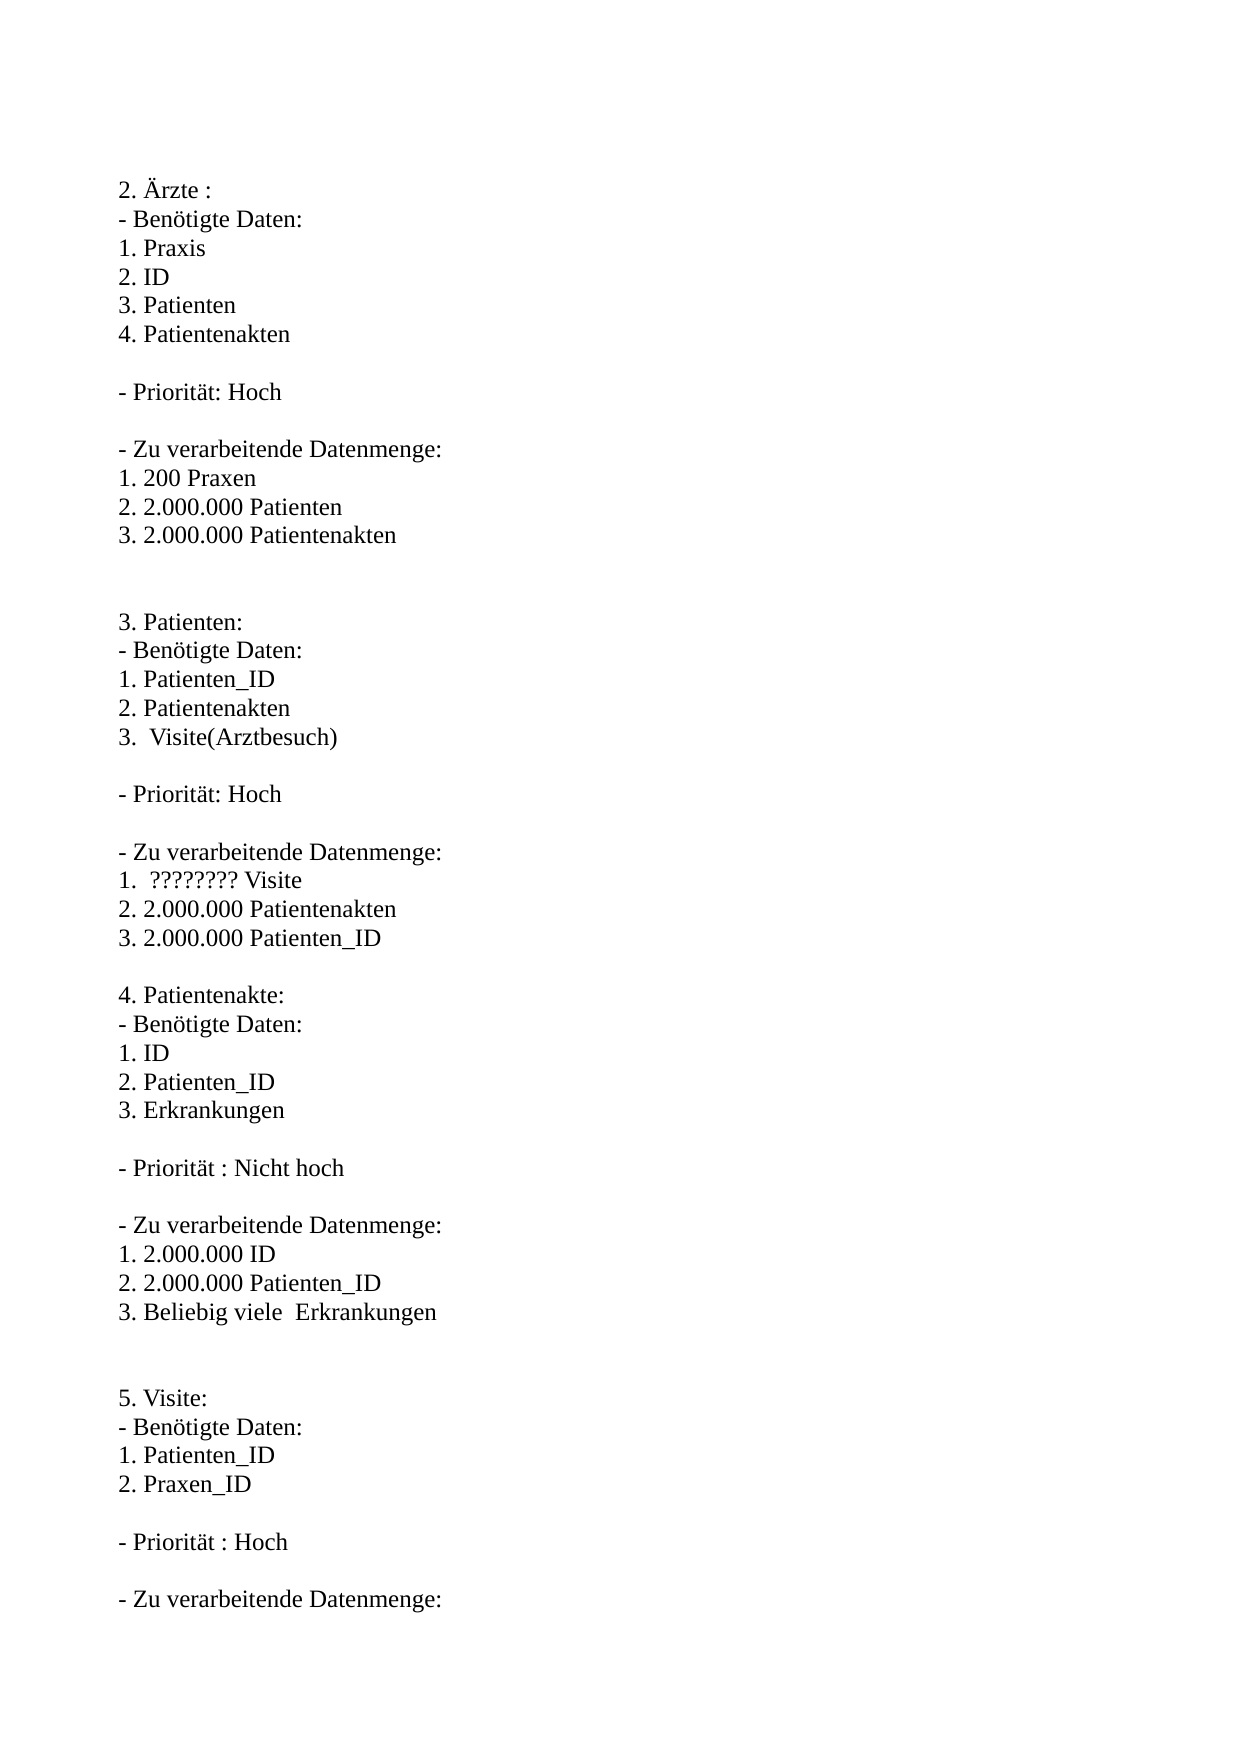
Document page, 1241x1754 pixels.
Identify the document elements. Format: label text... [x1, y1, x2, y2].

text 1. ???????? Visite [118, 866, 1122, 894]
text 1. Patienten_ID [118, 664, 1122, 693]
text - Priorität : Nicht hoch [118, 1153, 1122, 1182]
text - Zu verarbeitende Datenmenge: [118, 837, 1122, 866]
text 2. ID [118, 262, 1122, 291]
text 3. Visite(Arztbesuch) [118, 722, 1122, 751]
text - Zu verarbeitende Datenmenge: [118, 1211, 1122, 1239]
text 3. Beliebig viele Erkrankungen [118, 1297, 1122, 1326]
text 2. Praxen_ID [118, 1469, 1122, 1498]
text 2. Patientenakten [118, 693, 1122, 722]
text - Benötigte Daten: [118, 1412, 1122, 1441]
text 1. ID [118, 1038, 1122, 1067]
text 3. 2.000.000 Patientenakten [118, 521, 1122, 549]
text 2. Patienten_ID [118, 1067, 1122, 1096]
text - Zu verarbeitende Datenmenge: [118, 434, 1122, 463]
text 2. 2.000.000 Patienten_ID [118, 1268, 1122, 1297]
text 1. Praxis [118, 233, 1122, 262]
text - Benötigte Daten: [118, 1009, 1122, 1038]
text 5. Visite: [118, 1383, 1122, 1412]
text 1. 2.000.000 ID [118, 1239, 1122, 1268]
text 3. Erkrankungen [118, 1096, 1122, 1124]
text - Benötigte Daten: [118, 636, 1122, 664]
text 4. Patientenakten [118, 319, 1122, 348]
text 2. 2.000.000 Patienten [118, 492, 1122, 521]
text 2. 2.000.000 Patientenakten [118, 894, 1122, 923]
text 3. 2.000.000 Patienten_ID [118, 923, 1122, 952]
text - Priorität: Hoch [118, 779, 1122, 808]
text 1. 200 Praxen [118, 463, 1122, 492]
text - Priorität: Hoch [118, 377, 1122, 406]
text - Benötigte Daten: [118, 204, 1122, 233]
text 2. Ärzte : [118, 176, 1122, 204]
text 1. Patienten_ID [118, 1441, 1122, 1469]
text 3. Patienten: [118, 607, 1122, 636]
text - Priorität : Hoch [118, 1527, 1122, 1556]
text 4. Patientenakte: [118, 981, 1122, 1009]
text 3. Patienten [118, 291, 1122, 319]
text - Zu verarbeitende Datenmenge: [118, 1584, 1122, 1613]
